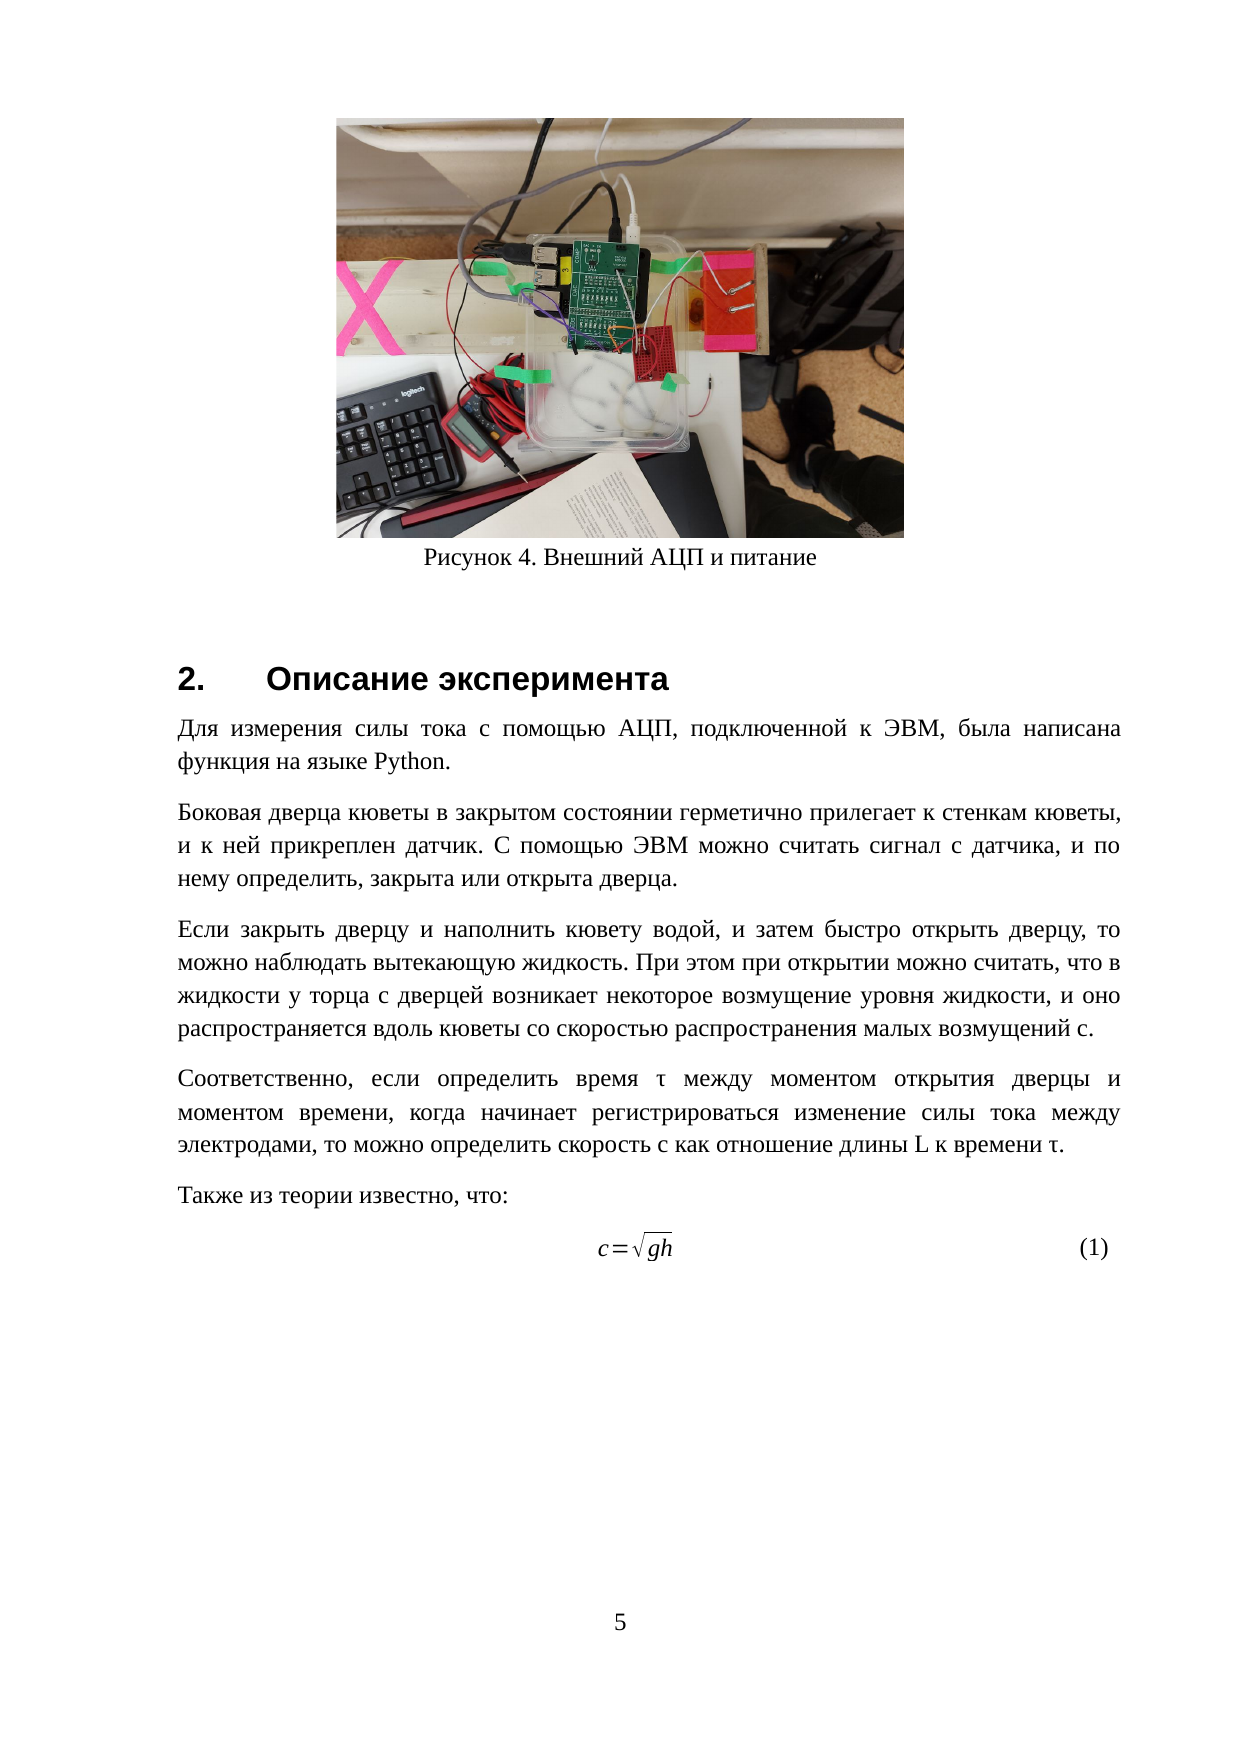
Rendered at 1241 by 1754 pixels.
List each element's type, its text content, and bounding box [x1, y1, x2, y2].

text Для измерения силы тока с помощью АЦП, подключенной к ЭВМ, была написана функция на языке Python. [177, 713, 1122, 775]
text Если закрыть дверцу и наполнить кювету водой, и затем быстро открыть дверцу, то можно наблюдать вытекающую жидкость. При этом при открытии можно считать, что в жидкости у торца с дверцей возникает некоторое возмущение уровня жидкости, и оно распространяется вдоль кюветы со скоростью распространения малых возмущений c. [177, 914, 1122, 1042]
text (1) [177, 1231, 1122, 1261]
subtitle Описание эксперимента [177, 659, 1093, 698]
picture [336, 118, 904, 538]
text Рисунок 4. Внешний АЦП и питание [118, 118, 1122, 571]
text Соответственно, если определить время τ между моментом открытия дверцы и моментом времени, когда начинает регистрироваться изменение силы тока между электродами, то можно определить скорость c как отношение длины L к времени τ. [177, 1063, 1122, 1158]
text Также из теории известно, что: [177, 1180, 1122, 1209]
text Боковая дверца кюветы в закрытом состоянии герметично прилегает к стенкам кюветы, и к ней прикреплен датчик. С помощью ЭВМ можно считать сигнал с датчика, и по нему определить, закрыта или открыта дверца. [177, 797, 1122, 892]
